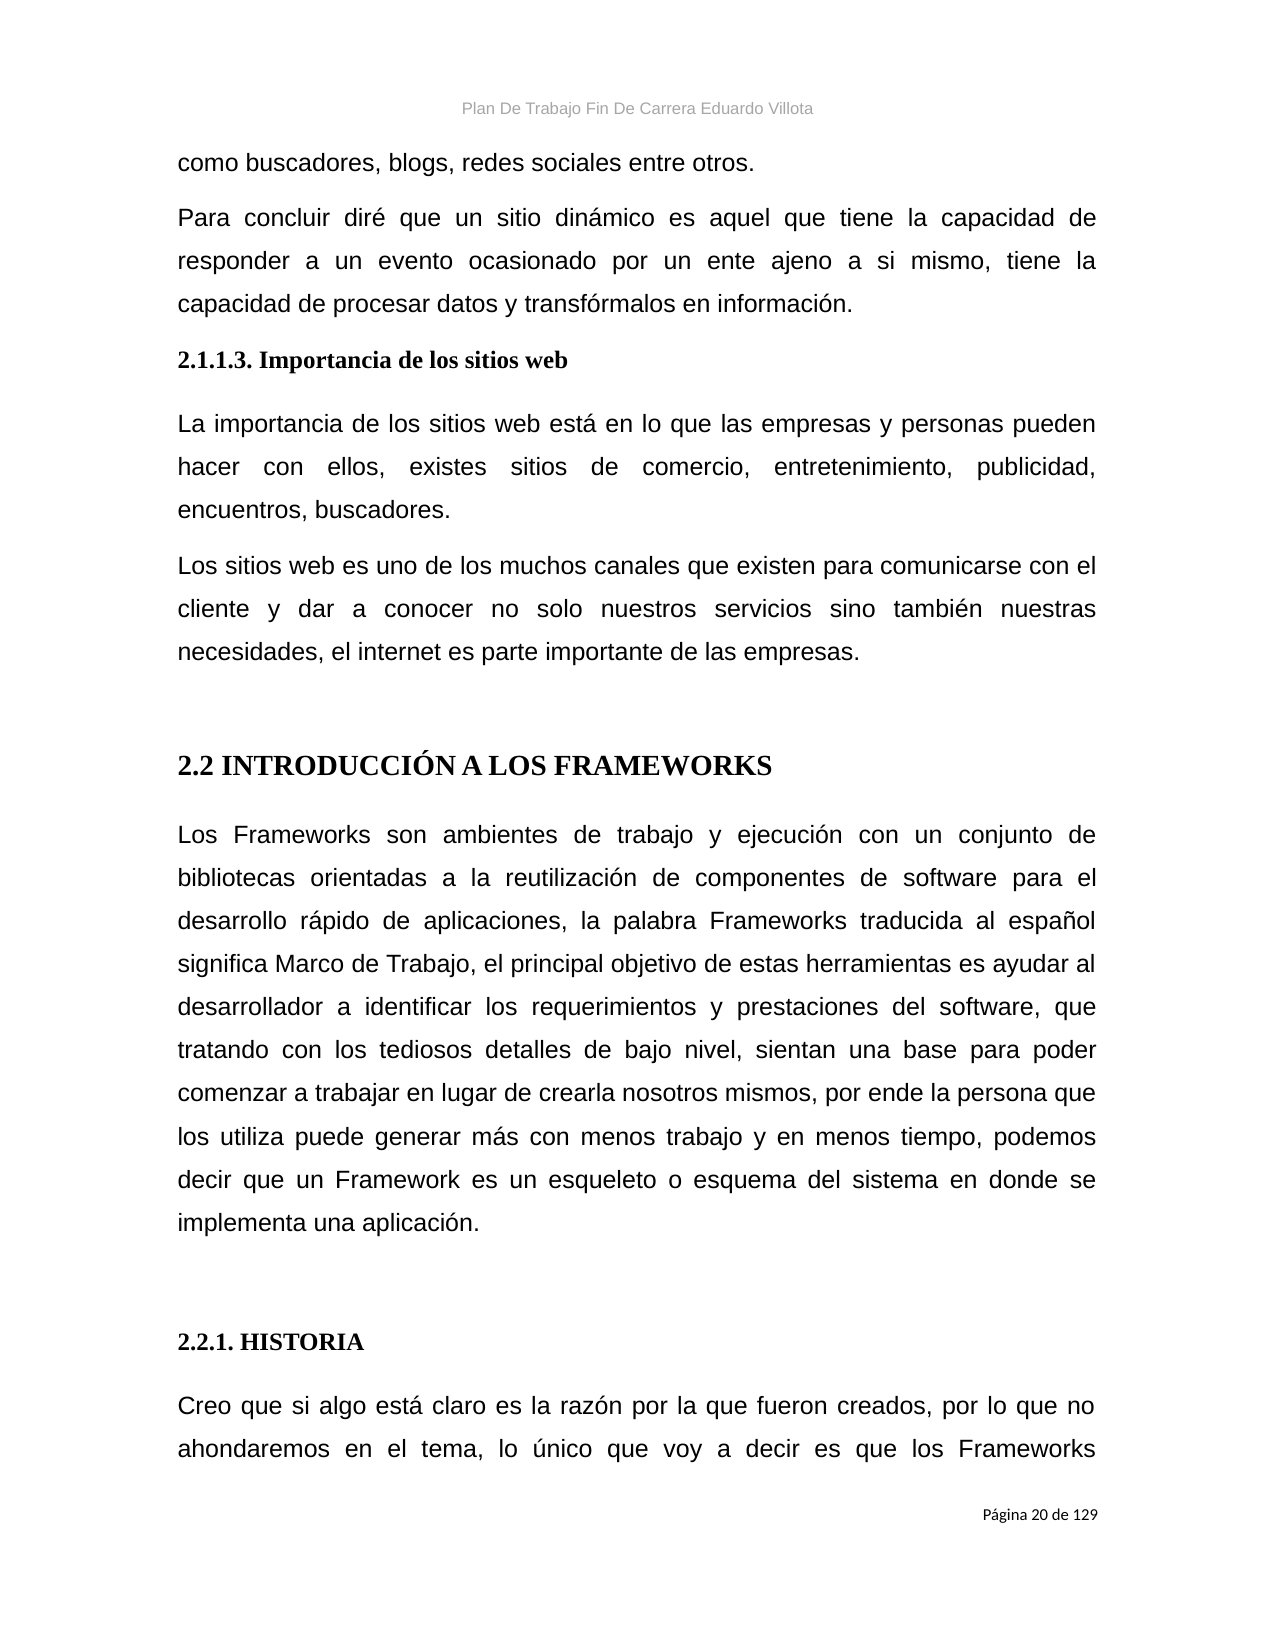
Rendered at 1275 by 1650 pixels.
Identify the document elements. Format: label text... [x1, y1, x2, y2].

text Creo que si algo está claro es la razón por la que fueron creados, por lo que no ahondaremos en el tema, lo único que voy a decir es que los Frameworks [177, 1391, 1098, 1463]
text Para concluir diré que un sitio dinámico es aquel que tiene la capacidad de responder a un evento ocasionado por un ente ajeno a si mismo, tiene la capacidad de procesar datos y transfórmalos en información. [177, 203, 1098, 318]
text 2.2 INTRODUCCIÓN A LOS FRAMEWORKS [177, 748, 1098, 782]
text La importancia de los sitios web está en lo que las empresas y personas pueden hacer con ellos, existes sitios de comercio, entretenimiento, publicidad, encuentros, buscadores. [177, 409, 1098, 524]
text Los Frameworks son ambientes de trabajo y ejecución con un conjunto de bibliotecas orientadas a la reutilización de componentes de software para el desarrollo rápido de aplicaciones, la palabra Frameworks traducida al español significa Marco de Trabajo, el principal objetivo de estas herramientas es ayudar al desarrollador a identificar los requerimientos y prestaciones del software, que tratando con los tediosos detalles de bajo nivel, sientan una base para poder comenzar a trabajar en lugar de crearla nosotros mismos, por ende la persona que los utiliza puede generar más con menos trabajo y en menos tiempo, podemos decir que un Framework es un esqueleto o esquema del sistema en donde se implementa una aplicación. [177, 819, 1098, 1236]
text Los sitios web es uno de los muchos canales que existen para comunicarse con el cliente y dar a conocer no solo nuestros servicios sino también nuestras necesidades, el internet es parte importante de las empresas. [177, 551, 1098, 666]
text como buscadores, blogs, redes sociales entre otros. [177, 148, 1098, 176]
text 2.1.1.3. Importancia de los sitios web [177, 345, 1098, 374]
text 2.2.1. HISTORIA [177, 1327, 1098, 1356]
